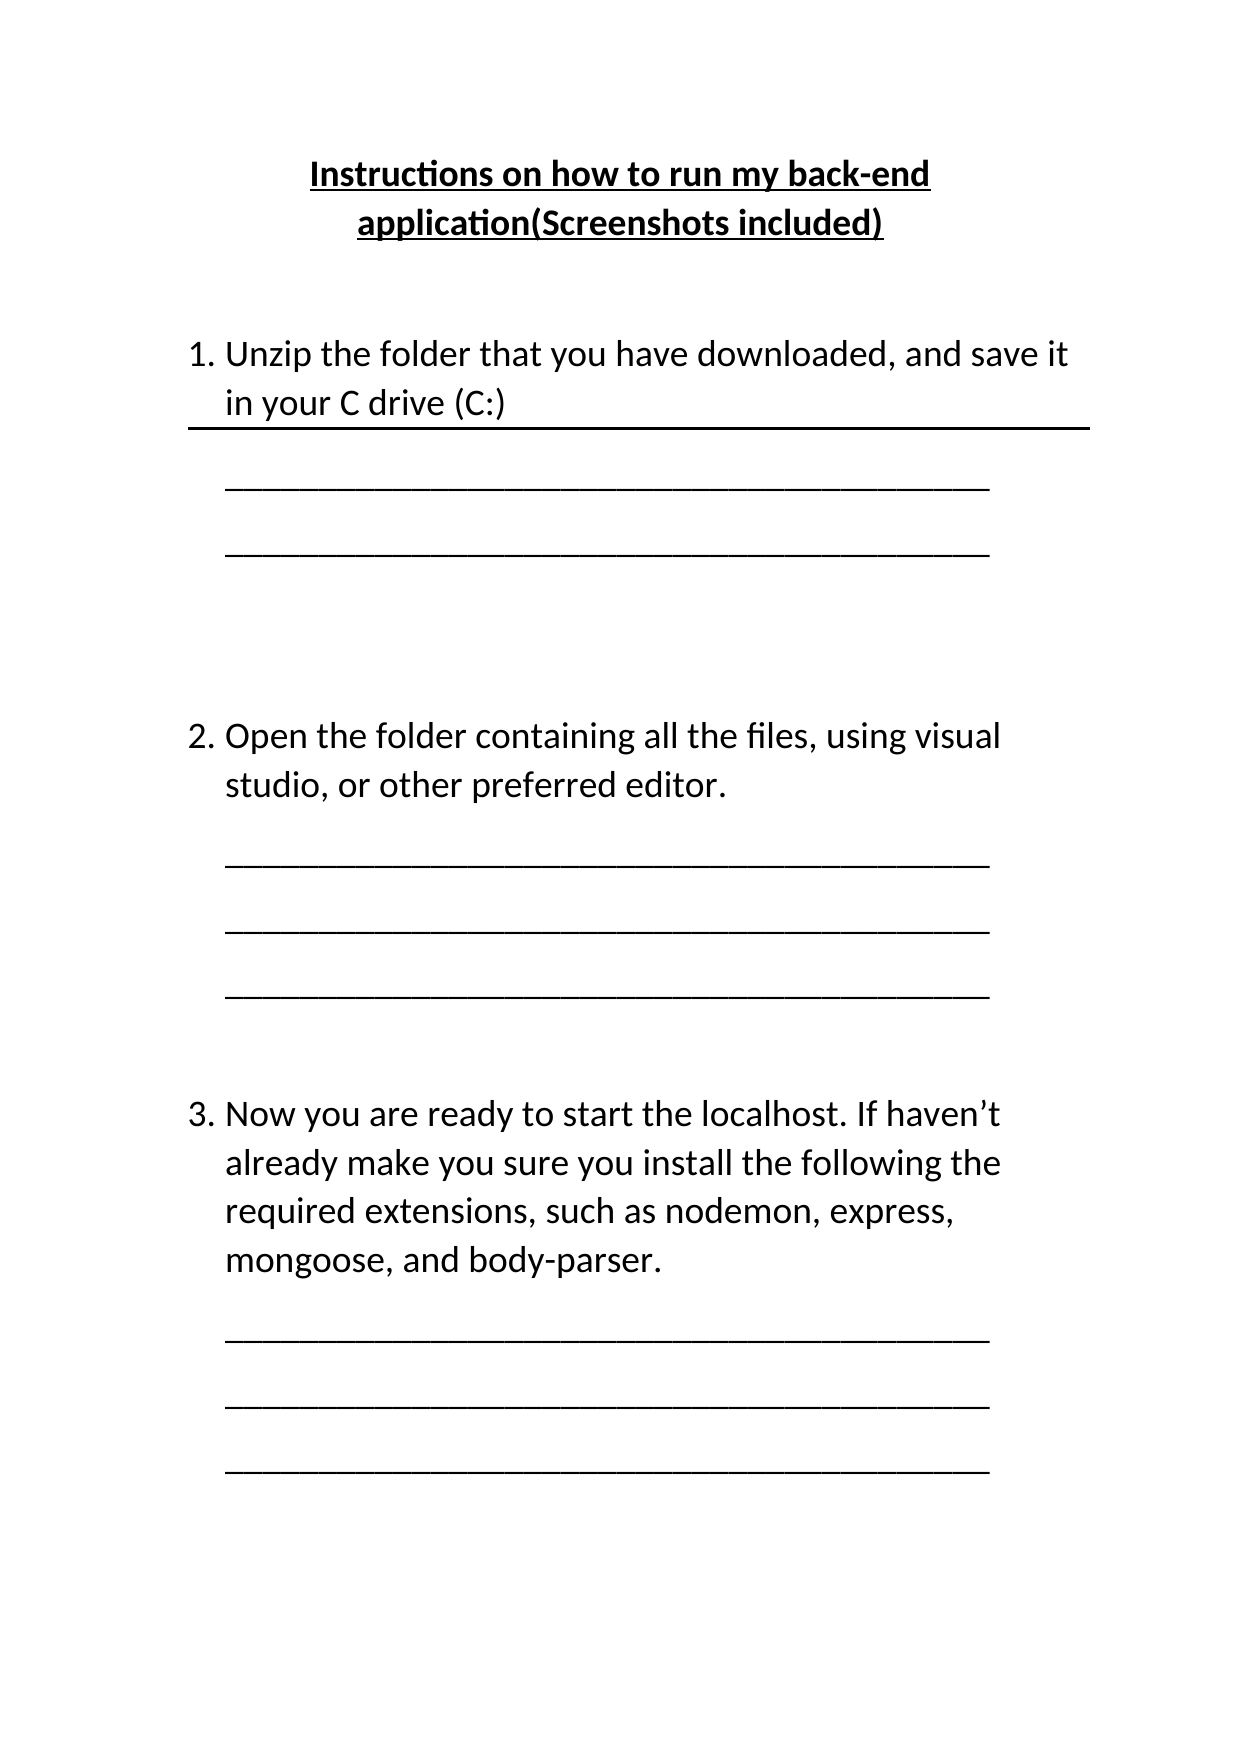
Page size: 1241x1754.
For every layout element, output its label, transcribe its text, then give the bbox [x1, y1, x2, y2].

list Open the folder containing all the files, using visual studio, or other preferred editor. [187, 712, 1090, 807]
list _________________________________________ [225, 958, 1090, 1004]
list _________________________________________ [225, 827, 1090, 873]
list _________________________________________ [225, 516, 1090, 561]
list _________________________________________ [225, 1302, 1090, 1348]
list _________________________________________ [225, 893, 1090, 938]
list Unzip the folder that you have downloaded, and save it in your C drive (C:) [187, 330, 1090, 430]
list _________________________________________ [225, 450, 1090, 496]
text Instructions on how to run my back-end application(Screenshots included) [150, 150, 1090, 245]
list Now you are ready to start the localhost. If haven’t already make you sure you install the following the required extensions, such as nodemon, express, mongoose, and body-parser. [187, 1089, 1090, 1282]
list _________________________________________ [225, 1433, 1090, 1479]
list _________________________________________ [225, 1368, 1090, 1413]
